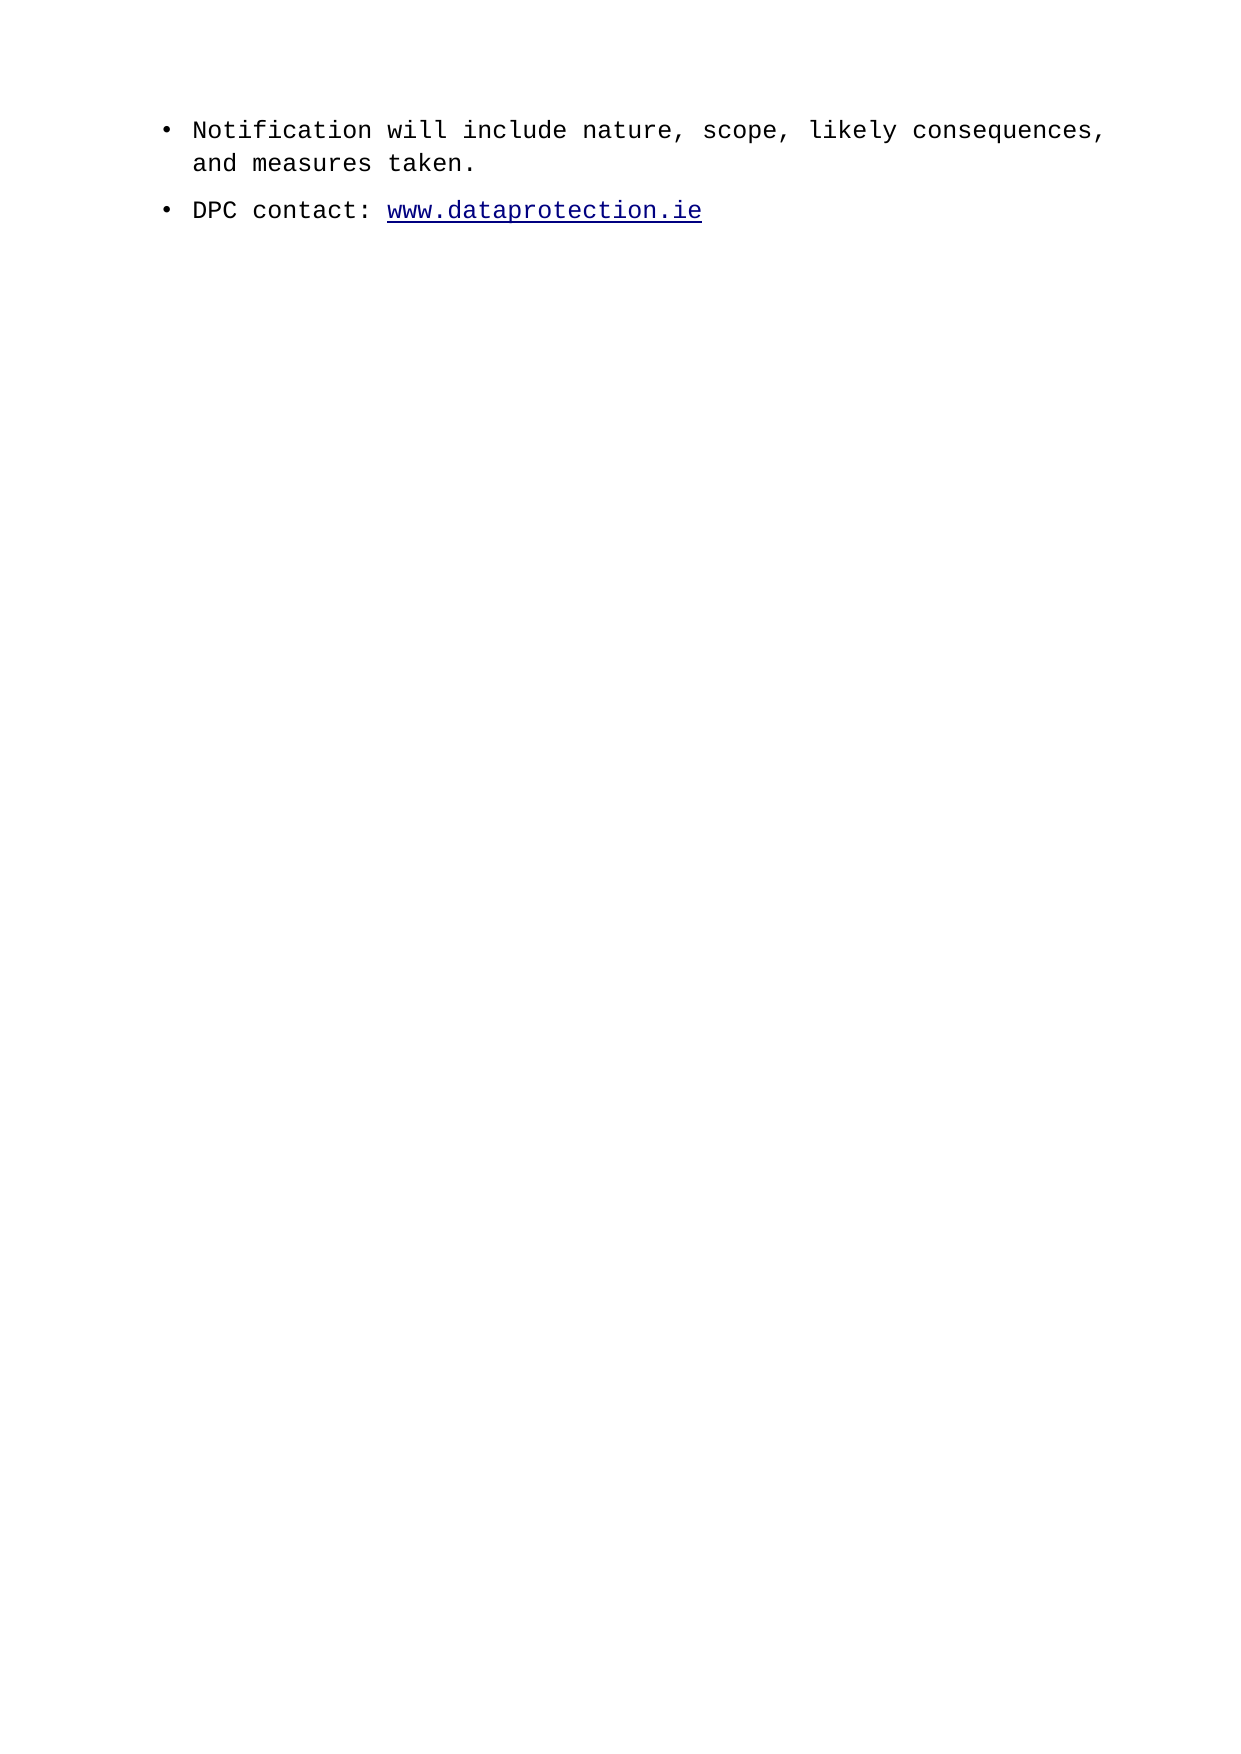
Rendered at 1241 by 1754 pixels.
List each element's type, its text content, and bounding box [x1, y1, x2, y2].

list DPC contact: www.dataprotection.ie [162, 198, 1122, 226]
list Notification will include nature, scope, likely consequences, and measures taken. [162, 118, 1122, 179]
